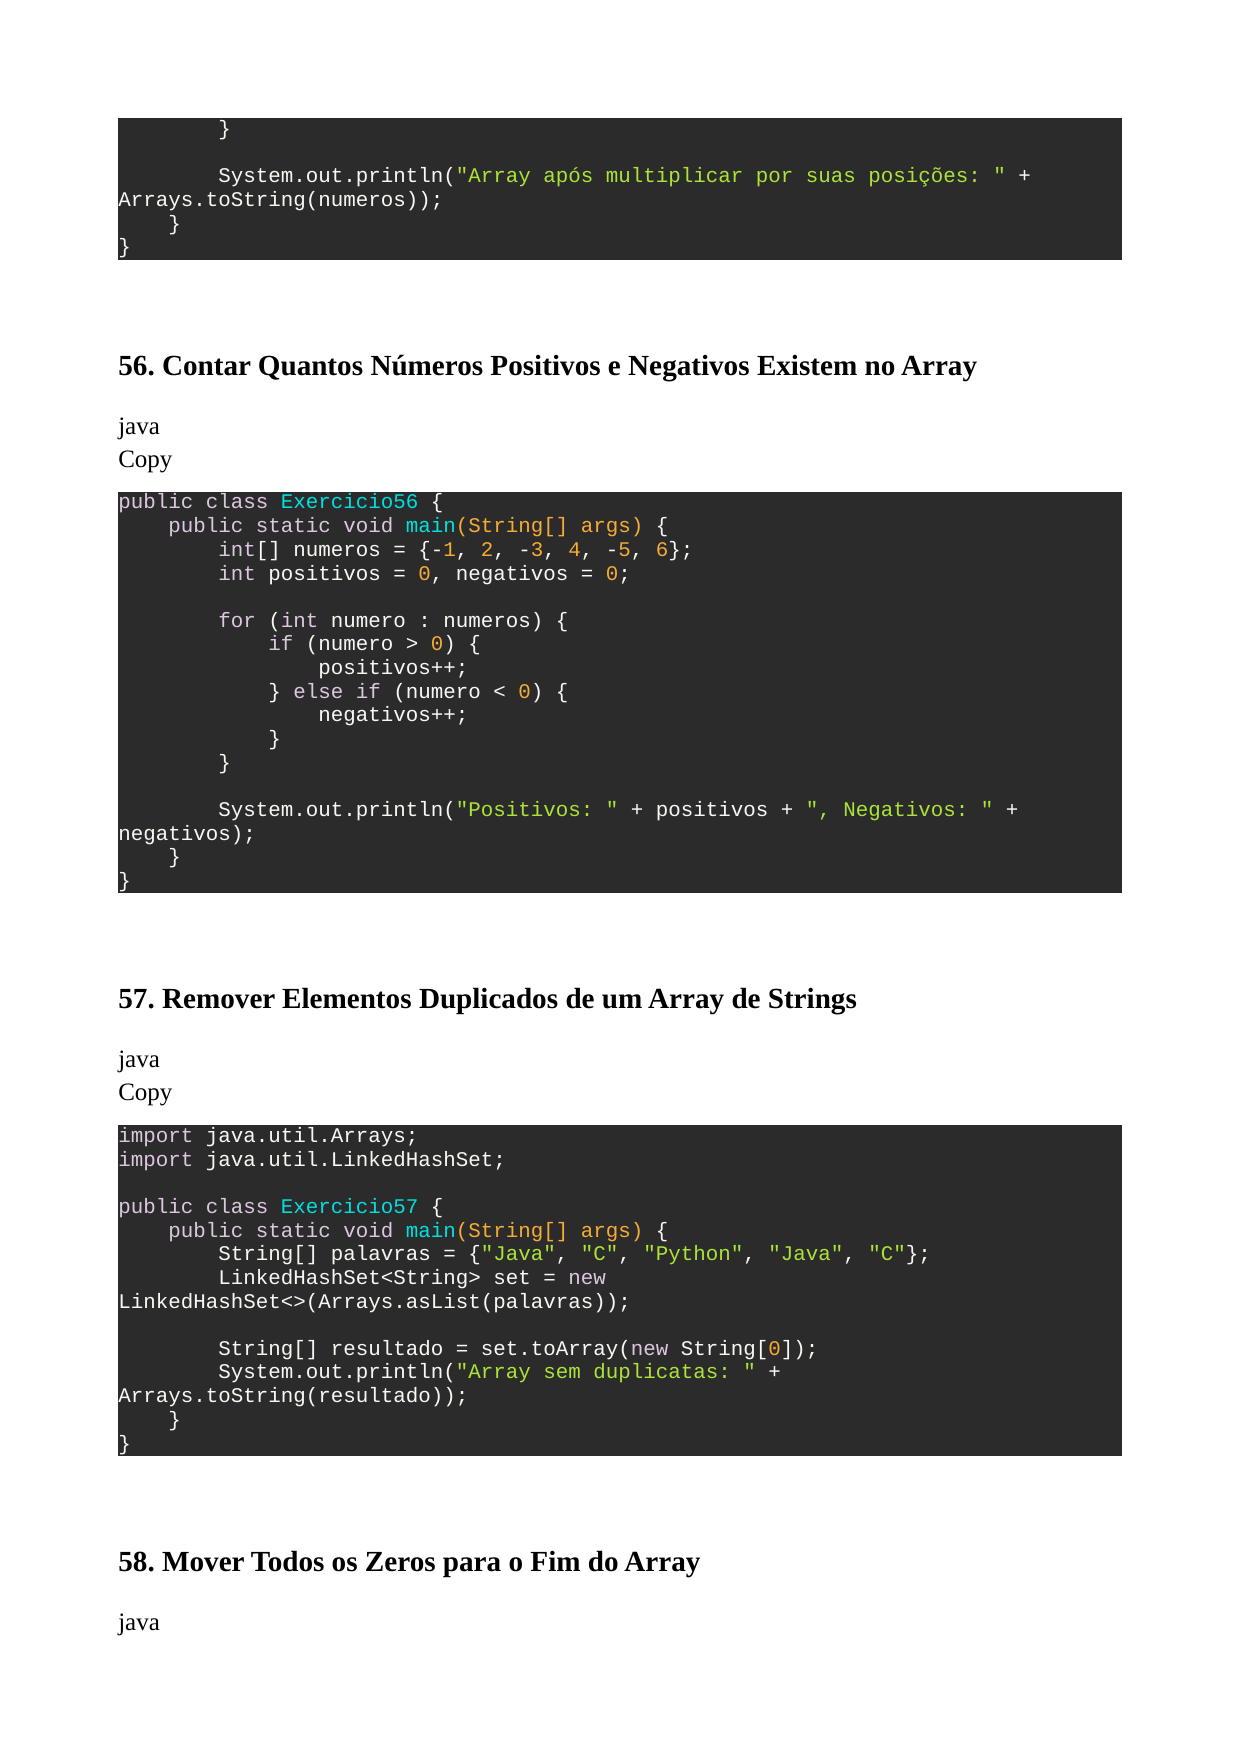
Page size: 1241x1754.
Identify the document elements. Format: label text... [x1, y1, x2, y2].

text import java.util.Arrays; [118, 1125, 1122, 1149]
text } [118, 752, 1122, 775]
text int[] numeros = {-1, 2, -3, 4, -5, 6}; [118, 539, 1122, 562]
text int positivos = 0, negativos = 0; [118, 562, 1122, 586]
text String[] resultado = set.toArray(new String[0]); [118, 1338, 1122, 1362]
text Copy [118, 444, 1122, 473]
text if (numero > 0) { [118, 633, 1122, 657]
text } else if (numero < 0) { [118, 681, 1122, 704]
text System.out.println("Positivos: " + positivos + ", Negativos: " + negativos); [118, 799, 1122, 846]
text java [118, 1044, 1122, 1073]
text String[] palavras = {"Java", "C", "Python", "Java", "C"}; [118, 1243, 1122, 1267]
text } [118, 728, 1122, 752]
subtitle 57. Remover Elementos Duplicados de um Array de Strings [118, 981, 1122, 1015]
text } [118, 213, 1122, 236]
text System.out.println("Array após multiplicar por suas posições: " + Arrays.toString(numeros)); [118, 165, 1122, 213]
text } [118, 118, 1122, 142]
text for (int numero : numeros) { [118, 610, 1122, 633]
text System.out.println("Array sem duplicatas: " + Arrays.toString(resultado)); [118, 1362, 1122, 1409]
text public class Exercicio56 { [118, 492, 1122, 515]
text public static void main(String[] args) { [118, 515, 1122, 539]
text } [118, 236, 1122, 260]
text Copy [118, 1077, 1122, 1106]
subtitle 56. Contar Quantos Números Positivos e Negativos Existem no Array [118, 348, 1122, 381]
text } [118, 870, 1122, 893]
text public class Exercicio57 { [118, 1196, 1122, 1220]
text positivos++; [118, 657, 1122, 681]
text import java.util.LinkedHashSet; [118, 1149, 1122, 1172]
subtitle 58. Mover Todos os Zeros para o Fim do Array [118, 1544, 1122, 1578]
text negativos++; [118, 704, 1122, 728]
text public static void main(String[] args) { [118, 1220, 1122, 1243]
text } [118, 1409, 1122, 1432]
text } [118, 846, 1122, 870]
text java [118, 1607, 1122, 1636]
text } [118, 1432, 1122, 1456]
text LinkedHashSet<String> set = new LinkedHashSet<>(Arrays.asList(palavras)); [118, 1267, 1122, 1314]
text java [118, 411, 1122, 440]
